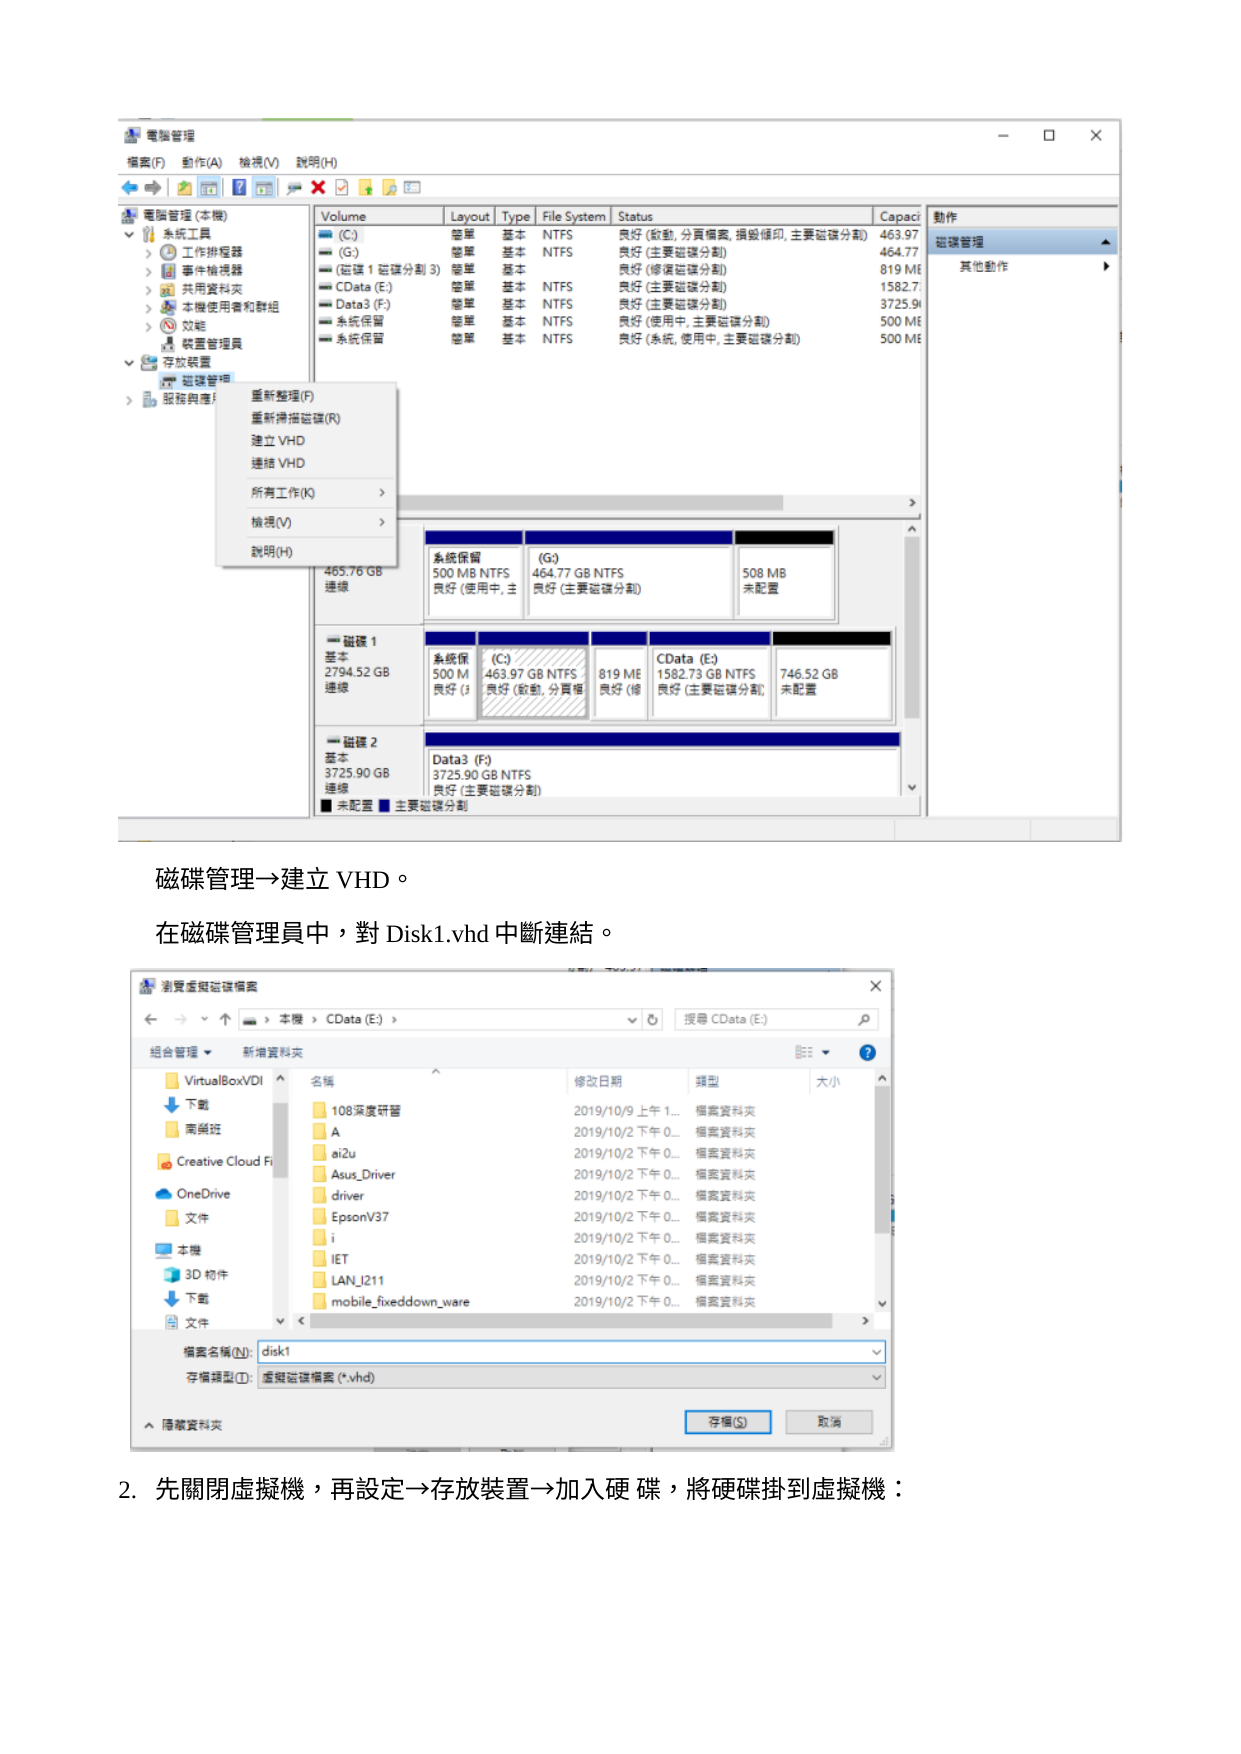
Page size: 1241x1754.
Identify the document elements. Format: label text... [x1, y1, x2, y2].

picture [130, 968, 895, 1452]
list 先關閉虛擬機，再設定→存放裝置→加入硬 碟，將硬碟掛到虛擬機： [118, 968, 1122, 1506]
list 在磁碟管理員中，對Disk1.vhd中斷連結。 [118, 914, 1122, 950]
picture [118, 118, 1123, 842]
list 磁碟管理→建立VHD。 [118, 842, 1122, 896]
